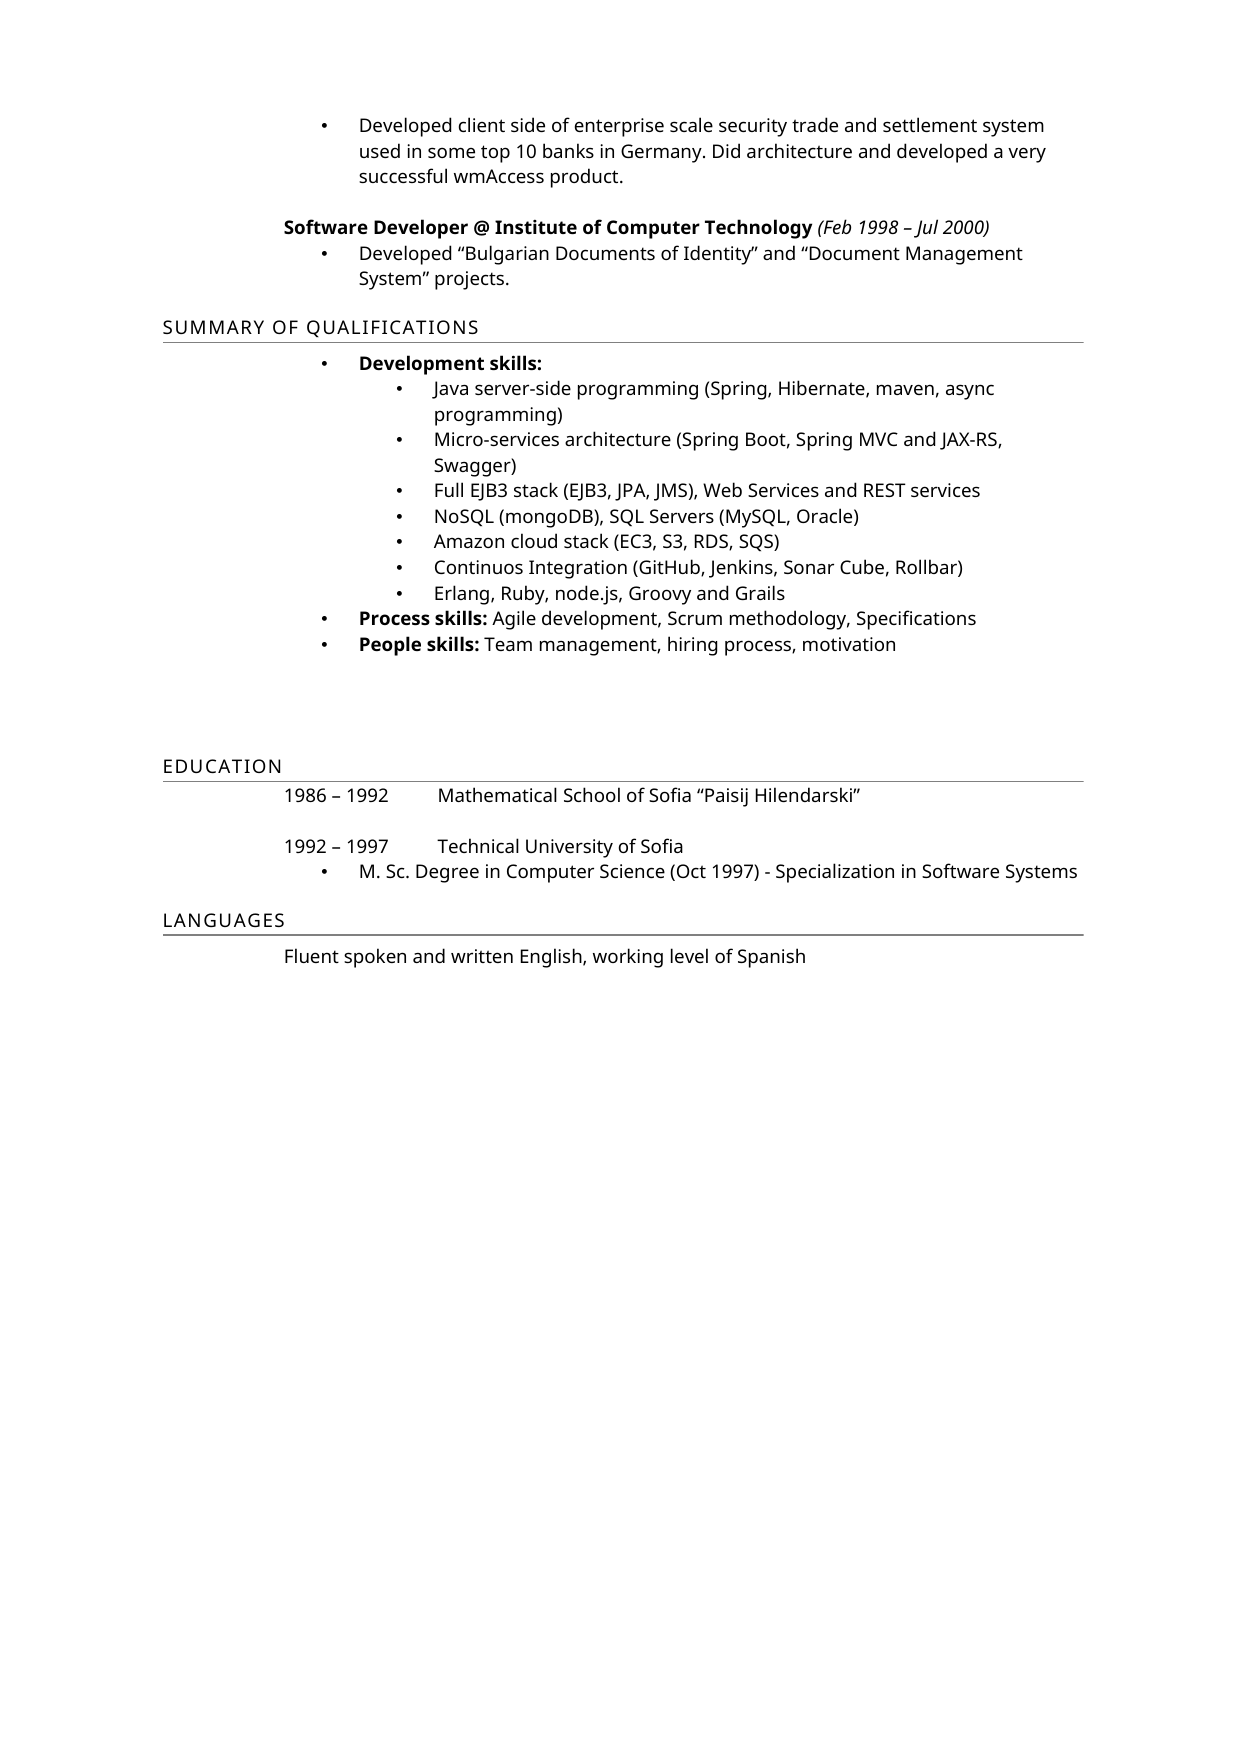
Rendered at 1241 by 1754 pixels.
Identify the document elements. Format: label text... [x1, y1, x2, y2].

table_cell Education [151, 682, 1095, 782]
table_cell [151, 350, 272, 682]
table_cell [151, 782, 272, 884]
table_cell [151, 113, 272, 291]
table_cell Summary of qualifications [151, 291, 1095, 350]
table_cell Development skills: Java server-side programming (Spring, Hibernate, maven, async programming) Micro-services architecture (Spring Boot, Spring MVC and JAX-RS, Swagger) Full EJB3 stack (EJB3, JPA, JMS), Web Services and REST services NoSQL (mongoDB), SQL Servers (MySQL, Oracle) Amazon cloud stack (EC3, S3, RDS, SQS) Continuos Integration (GitHub, Jenkins, Sonar Cube, Rollbar) Erlang, Ruby, node.js, Groovy and Grails Process skills: Agile development, Scrum methodology, Specifications People skills: Team management, hiring process, motivation [273, 350, 1095, 682]
table_cell Languages [151, 884, 1095, 944]
table_cell Fluent spoken and written English, working level of Spanish [273, 944, 1095, 969]
table_cell [151, 944, 272, 969]
table_cell Senior Software Developer @ Digital Origin (Jan 2018 - present) Working in a team developing on-line, paperless and completely autonomous consumer financing. As part of the back-end team, I am redesigning the existing monolithic application into a set of micro-services to make it more flexible and easier to maintain. Continuously refactoring in order to have code that is as robust and effective as possible, without compromising business priorities. Team Lead, Mobile team @ Ocado (Aug 2017 - Dec 2017) In charge of multi-disciplinary team consisting of java Backend, iOS, Android, UX and QAs in Ocado, the world largest online supermarket. Tasked with day-to-day project management, solving conflicts with PO and stakeholders, facilitating communication with other teams and starting discussions in the team by asking the right questions. Doing continuous one-on-ones to find out peoples' goals and help them grow. In the end by keeping everyone motivated and productive, was able to create a team that delivers consistently. Missing the excitement that working with code brings, decided to go back to software development. Tech Lead, Backend and Risk @ Digital Origin (Jun 2012 – Aug 2017) Being the 5th person to join DigitalOrigin startup, I’m proud of helped building this now >100 person successful fintech leader, that tries to change the market for fully electronic, paperless on­line credit and e­-commerce. Started as a senior Java developer, was immediately noted for the ability to bring order to the chaos, make systems more stable and efficient. Later on was trusted on hiring and building­-up a team of 6 developers and influencing company’s decisions on software process and technologies. Responsible for in­-house developed identity/risk assessment/fraud detection functionality on which all company products are based.2012 – now Digital Origin Senior Java Developer @ Nuroa Internet Services (Jan 2011 – Jun 2012) Developed backend part of a vertical search engine centred around property buy/sell, renting and vacation homes. Responsible for crawling, parsing, transforming and summarizing all data the site operates on. Senior Java Developer @ mercatis GmbH (Apr 2009 – Jan 2011) Worked on an automated logistics and ERP system for one of the largest European retail store chains. Designed and implemented a framework to control legacy MFC systems (industrial warehouse robots). Side project was process reporting and control system. Senior Software Developer @ Industria Inc (Jun 2006 – Apr 2009) Was involved in design and development of several OSS(Operational Support System) for triple­-play operators in Ireland and Iceland. Later specialised in IPTV middle­ware systems. Software Developer @ FINATEC AG (Aug 2000 – Jun 2006) Developed client side of enterprise scale security trade and settlement system used in some top 10 banks in Germany. Did architecture and developed a very successful wmAccess product. Software Developer @ Institute of Computer Technology (Feb 1998 – Jul 2000) Developed “Bulgarian Documents of Identity” and “Document Management System” projects. [273, 113, 1095, 291]
table_cell 1986 – 1992 Mathematical School of Sofia “Paisij Hilendarski” 1992 – 1997 Technical University of Sofia M. Sc. Degree in Computer Science (Oct 1997) - Specialization in Software Systems [273, 782, 1095, 884]
